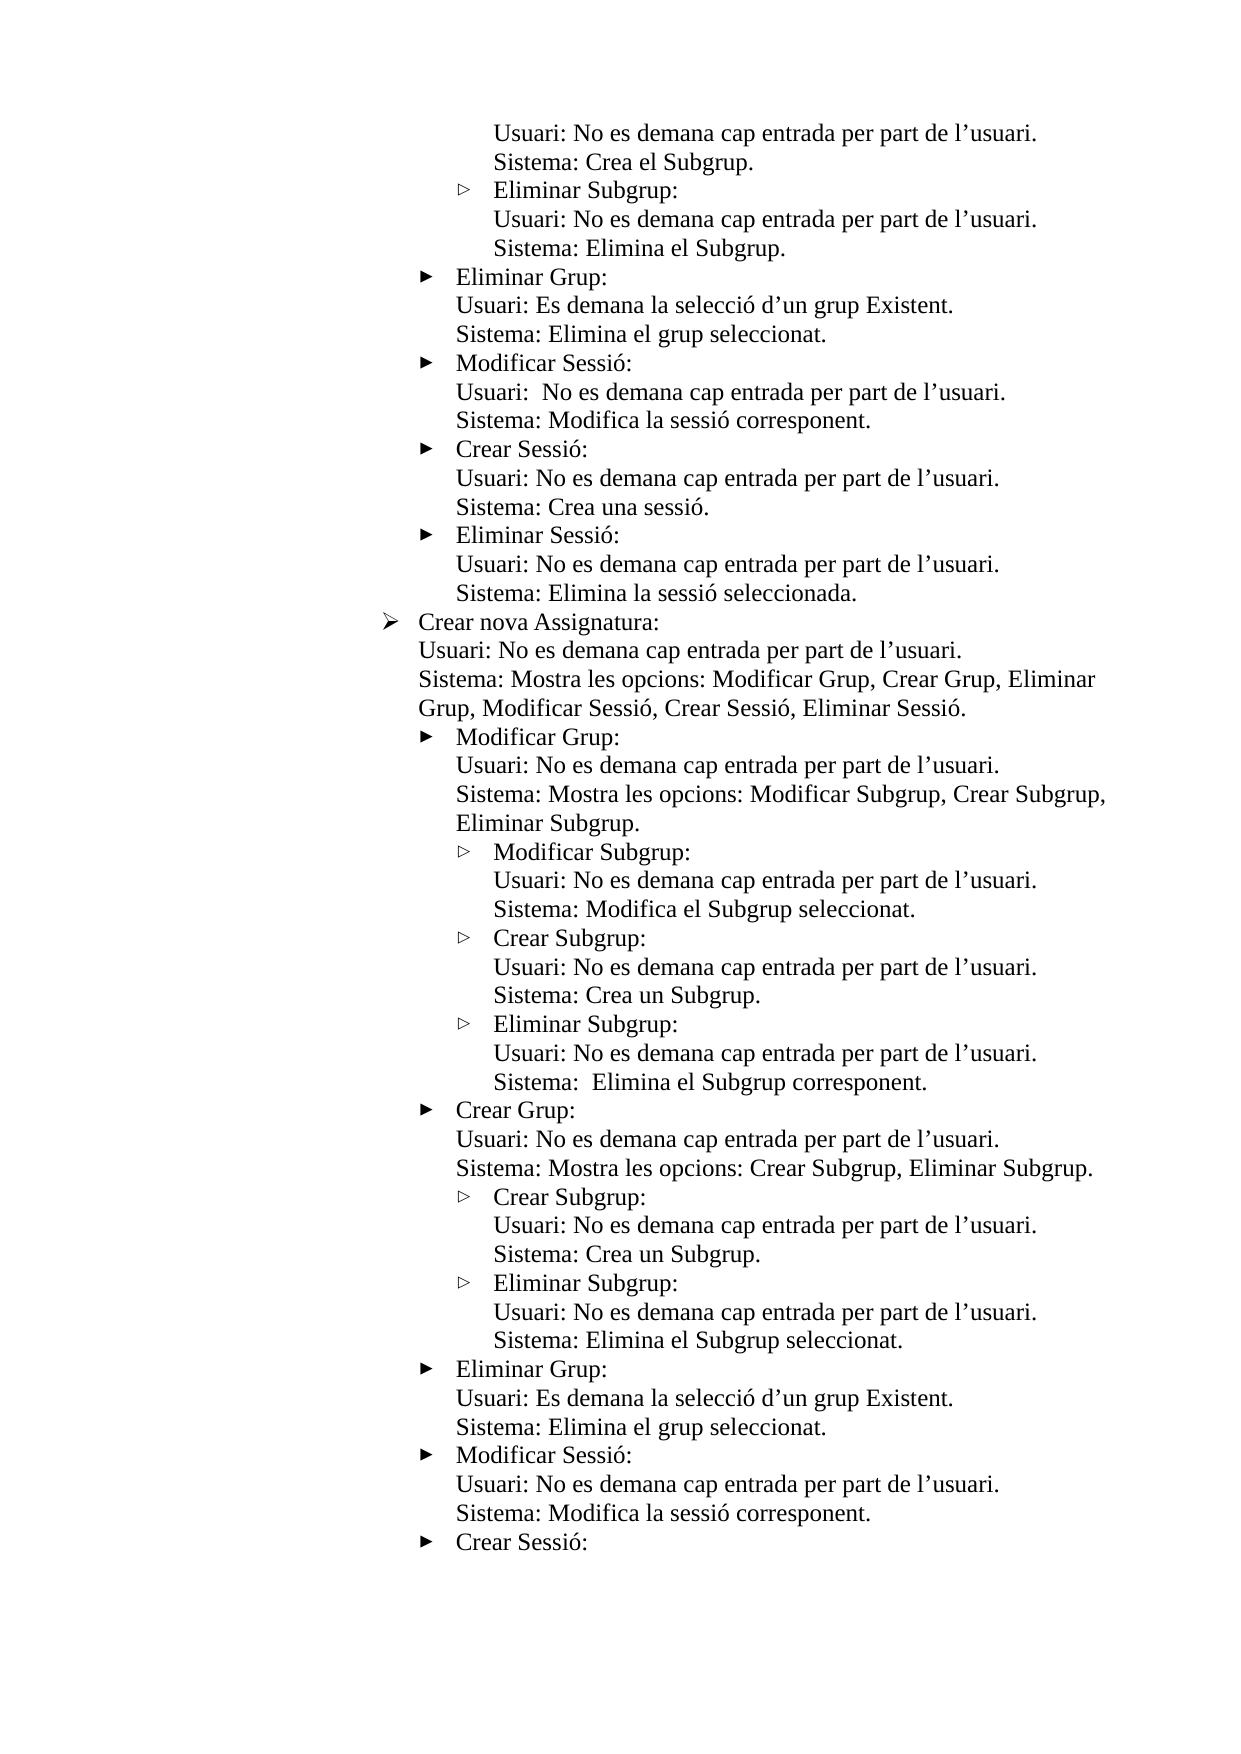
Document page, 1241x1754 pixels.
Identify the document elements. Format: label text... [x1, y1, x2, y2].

list Usuari: No es demana cap entrada per part de l’usuari. [418, 463, 1122, 492]
list Usuari: No es demana cap entrada per part de l’usuari. [456, 1211, 1122, 1239]
list Eliminar Subgrup: [456, 1009, 1122, 1038]
list Sistema: Crea el Subgrup. [456, 147, 1122, 176]
list Usuari: No es demana cap entrada per part de l’usuari. [418, 751, 1122, 779]
list Sistema: Elimina la sessió seleccionada. [418, 578, 1122, 607]
list Eliminar Subgrup: [456, 176, 1122, 204]
list Crear nova Assignatura: [381, 607, 1122, 636]
list Crear Grup: [418, 1096, 1122, 1124]
list Eliminar Grup: [418, 262, 1122, 291]
list Usuari: No es demana cap entrada per part de l’usuari. [418, 1124, 1122, 1153]
list Sistema: Mostra les opcions: Modificar Grup, Crear Grup, Eliminar Grup, Modificar Sessió, Crear Sessió, Eliminar Sessió. [381, 664, 1122, 722]
list Sistema: Elimina el Subgrup corresponent. [456, 1067, 1122, 1096]
list Crear Sessió: [418, 1527, 1122, 1556]
list Eliminar Grup: [418, 1354, 1122, 1383]
list Sistema: Crea un Subgrup. [456, 981, 1122, 1009]
list Crear Subgrup: [456, 1182, 1122, 1211]
list Crear Subgrup: [456, 923, 1122, 952]
list Usuari: No es demana cap entrada per part de l’usuari. [456, 952, 1122, 981]
list Sistema: Elimina el grup seleccionat. [418, 1412, 1122, 1441]
list Modificar Sessió: [418, 1441, 1122, 1469]
list Usuari: No es demana cap entrada per part de l’usuari. [456, 1297, 1122, 1326]
list Usuari: No es demana cap entrada per part de l’usuari. [456, 118, 1122, 147]
list Sistema: Mostra les opcions: Crear Subgrup, Eliminar Subgrup. [418, 1153, 1122, 1182]
list Eliminar Sessió: [418, 521, 1122, 549]
list Usuari: No es demana cap entrada per part de l’usuari. [418, 549, 1122, 578]
list Modificar Sessió: [418, 348, 1122, 377]
list Usuari: No es demana cap entrada per part de l’usuari. [456, 866, 1122, 894]
list Sistema: Modifica la sessió corresponent. [418, 1498, 1122, 1527]
list Eliminar Subgrup: [456, 1268, 1122, 1297]
list Usuari: Es demana la selecció d’un grup Existent. [418, 1383, 1122, 1412]
list Sistema: Elimina el grup seleccionat. [418, 319, 1122, 348]
list Usuari: No es demana cap entrada per part de l’usuari. [456, 1038, 1122, 1067]
list Crear Sessió: [418, 434, 1122, 463]
list Sistema: Modifica la sessió corresponent. [418, 406, 1122, 434]
list Usuari: No es demana cap entrada per part de l’usuari. [381, 636, 1122, 664]
list Sistema: Crea una sessió. [418, 492, 1122, 521]
list Sistema: Mostra les opcions: Modificar Subgrup, Crear Subgrup, Eliminar Subgrup. [418, 779, 1122, 837]
list Modificar Subgrup: [456, 837, 1122, 866]
list Usuari: No es demana cap entrada per part de l’usuari. [418, 1469, 1122, 1498]
list Sistema: Modifica el Subgrup seleccionat. [456, 894, 1122, 923]
list Modificar Grup: [418, 722, 1122, 751]
list Usuari: Es demana la selecció d’un grup Existent. [418, 291, 1122, 319]
list Sistema: Elimina el Subgrup seleccionat. [456, 1326, 1122, 1354]
list Usuari: No es demana cap entrada per part de l’usuari. [456, 204, 1122, 233]
list Sistema: Crea un Subgrup. [456, 1239, 1122, 1268]
list Sistema: Elimina el Subgrup. [456, 233, 1122, 262]
list Usuari: No es demana cap entrada per part de l’usuari. [418, 377, 1122, 406]
